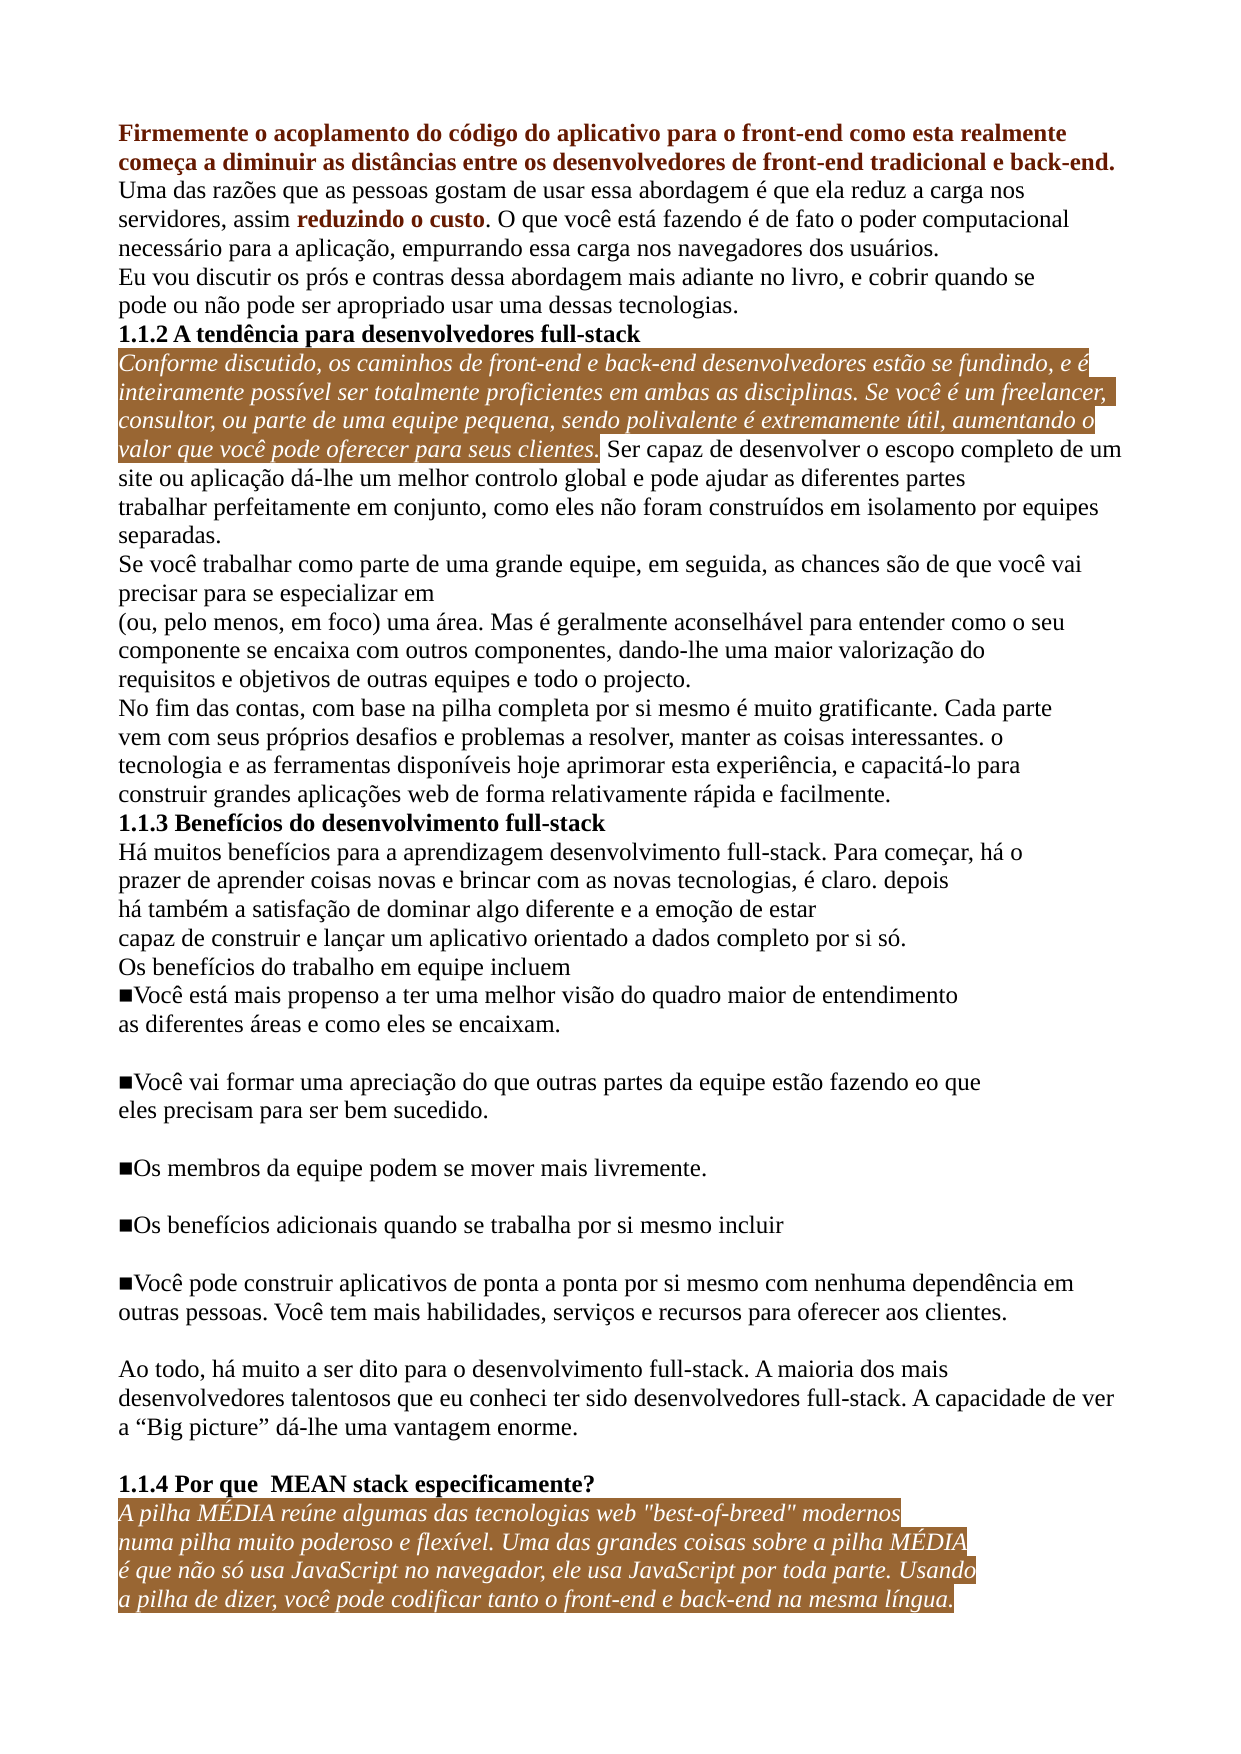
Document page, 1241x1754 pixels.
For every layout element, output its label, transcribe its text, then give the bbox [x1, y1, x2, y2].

text Firmemente o acoplamento do código do aplicativo para o front-end como esta realmente começa a diminuir as distâncias entre os desenvolvedores de front-end tradicional e back-end. Uma das razões que as pessoas gostam de usar essa abordagem é que ela reduz a carga nos servidores, assim reduzindo o custo. O que você está fazendo é de fato o poder computacional necessário para a aplicação, empurrando essa carga nos navegadores dos usuários. Eu vou discutir os prós e contras dessa abordagem mais adiante no livro, e cobrir quando se pode ou não pode ser apropriado usar uma dessas tecnologias. 1.1.2 A tendência para desenvolvedores full-stack Conforme discutido, os caminhos de front-end e back-end desenvolvedores estão se fundindo, e é inteiramente possível ser totalmente proficientes em ambas as disciplinas. Se você é um freelancer, consultor, ou parte de uma equipe pequena, sendo polivalente é extremamente útil, aumentando o valor que você pode oferecer para seus clientes. Ser capaz de desenvolver o escopo completo de um site ou aplicação dá-lhe um melhor controlo global e pode ajudar as diferentes partes trabalhar perfeitamente em conjunto, como eles não foram construídos em isolamento por equipes separadas. Se você trabalhar como parte de uma grande equipe, em seguida, as chances são de que você vai precisar para se especializar em (ou, pelo menos, em foco) uma área. Mas é geralmente aconselhável para entender como o seu componente se encaixa com outros componentes, dando-lhe uma maior valorização do requisitos e objetivos de outras equipes e todo o projecto. No fim das contas, com base na pilha completa por si mesmo é muito gratificante. Cada parte vem com seus próprios desafios e problemas a resolver, manter as coisas interessantes. o tecnologia e as ferramentas disponíveis hoje aprimorar esta experiência, e capacitá-lo para construir grandes aplicações web de forma relativamente rápida e facilmente. 1.1.3 Benefícios do desenvolvimento full-stack Há muitos benefícios para a aprendizagem desenvolvimento full-stack. Para começar, há o prazer de aprender coisas novas e brincar com as novas tecnologias, é claro. depois há também a satisfação de dominar algo diferente e a emoção de estar capaz de construir e lançar um aplicativo orientado a dados completo por si só. Os benefícios do trabalho em equipe incluem ■Você está mais propenso a ter uma melhor visão do quadro maior de entendimento as diferentes áreas e como eles se encaixam. ■Você vai formar uma apreciação do que outras partes da equipe estão fazendo eo que eles precisam para ser bem sucedido. ■Os membros da equipe podem se mover mais livremente. ■Os benefícios adicionais quando se trabalha por si mesmo incluir ■Você pode construir aplicativos de ponta a ponta por si mesmo com nenhuma dependência em outras pessoas. Você tem mais habilidades, serviços e recursos para oferecer aos clientes. Ao todo, há muito a ser dito para o desenvolvimento full-stack. A maioria dos mais desenvolvedores talentosos que eu conheci ter sido desenvolvedores full-stack. A capacidade de ver a “Big picture” dá-lhe uma vantagem enorme. 1.1.4 Por que MEAN stack especificamente? A pilha MÉDIA reúne algumas das tecnologias web "best-of-breed" modernos numa pilha muito poderoso e flexível. Uma das grandes coisas sobre a pilha MÉDIA é que não só usa JavaScript no navegador, ele usa JavaScript por toda parte. Usando a pilha de dizer, você pode codificar tanto o front-end e back-end na mesma língua. [118, 118, 1122, 1613]
